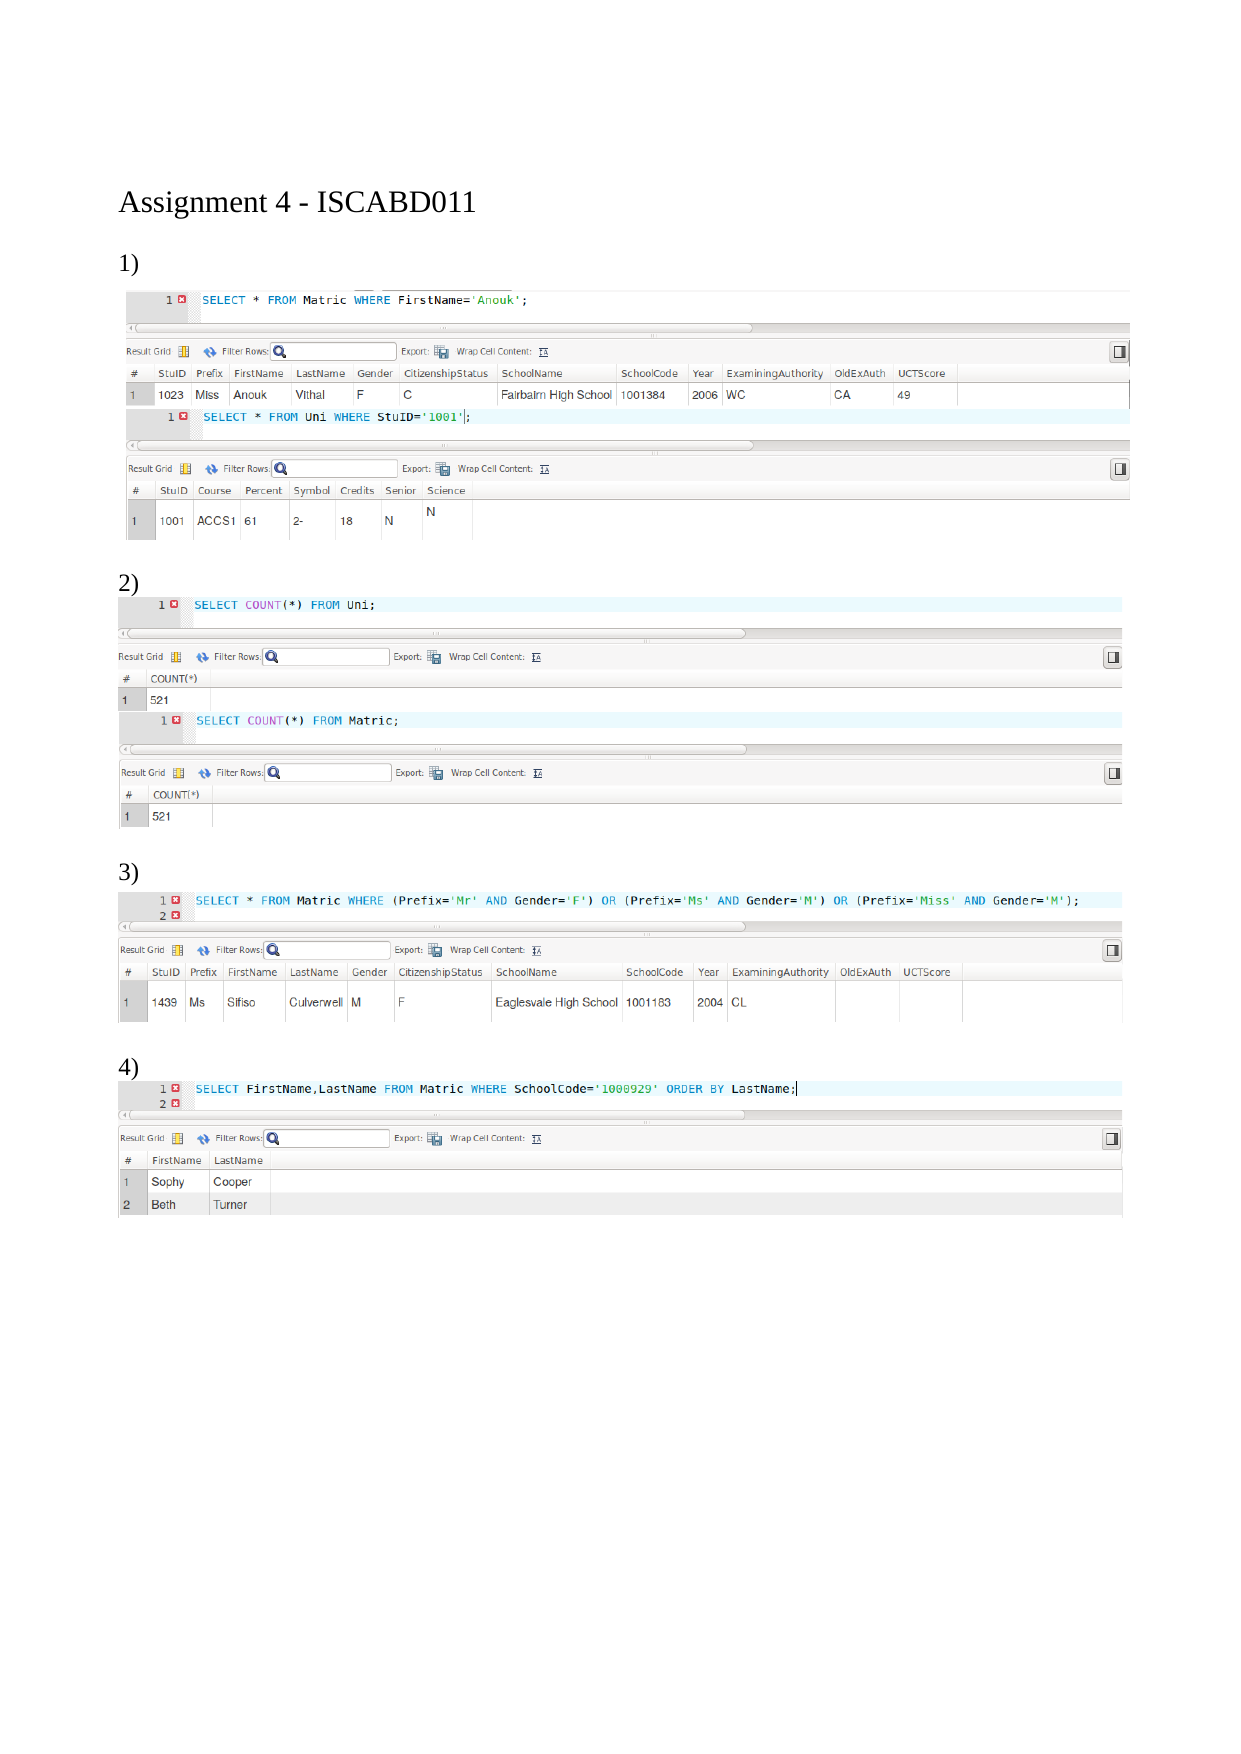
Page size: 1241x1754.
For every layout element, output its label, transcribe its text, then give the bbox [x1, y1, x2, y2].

text Assignment 4 - ISCABD011 [118, 183, 1122, 219]
picture [118, 597, 1123, 829]
picture [118, 892, 1123, 1023]
picture [118, 1081, 1123, 1218]
text 2) [118, 568, 1122, 597]
picture [126, 290, 1130, 540]
text 4) [118, 1052, 1122, 1080]
text 3) [118, 857, 1122, 886]
text 1) [118, 248, 1122, 277]
